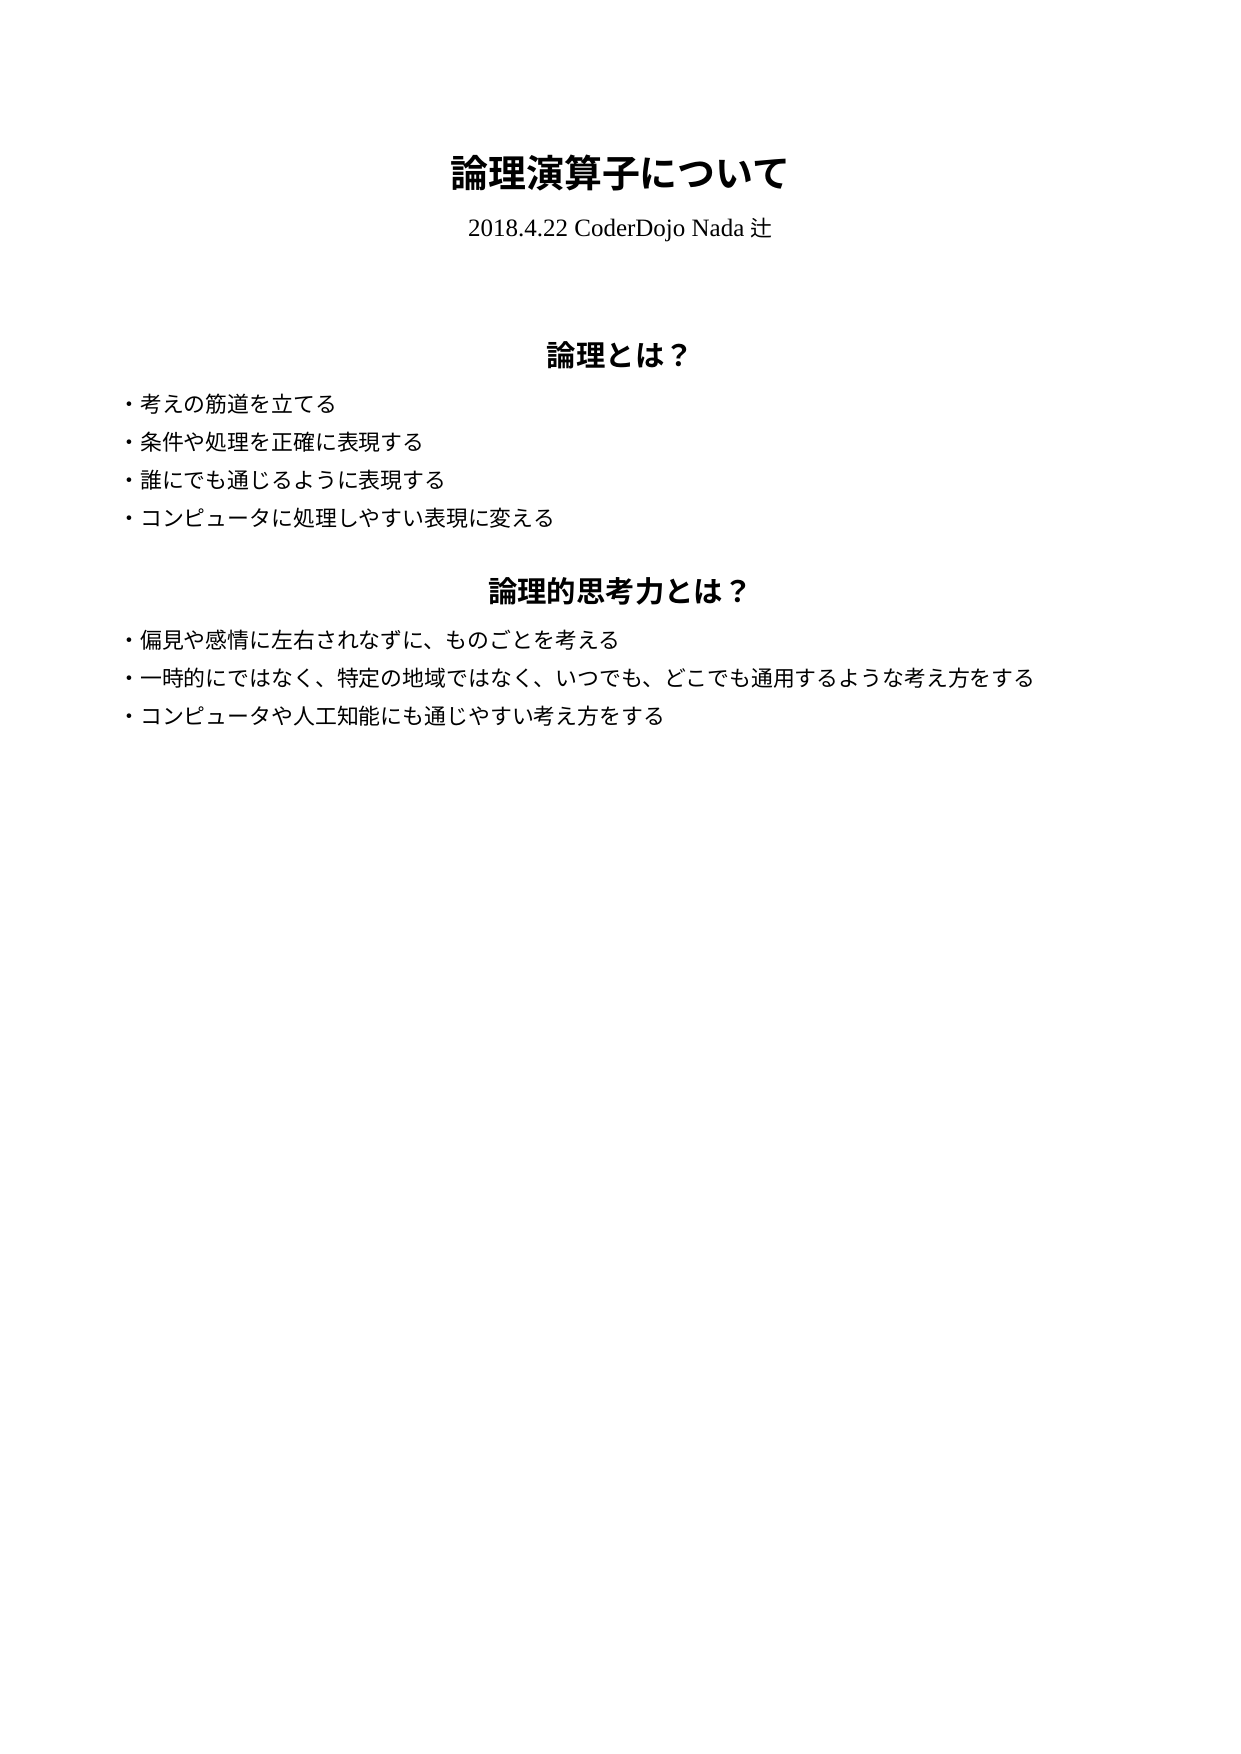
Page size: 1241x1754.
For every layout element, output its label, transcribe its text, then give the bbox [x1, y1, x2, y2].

subtitle 論理的思考力とは？ [118, 568, 1122, 611]
text ・偏見や感情に左右されなずに、ものごとを考える ・一時的にではなく、特定の地域ではなく、いつでも、どこでも通用するような考え方をする ・コンピュータや人工知能にも通じやすい考え方をする [118, 623, 1122, 731]
subtitle 論理演算子について [118, 143, 1122, 198]
text ・考えの筋道を立てる ・条件や処理を正確に表現する ・誰にでも通じるように表現する ・コンピュータに処理しやすい表現に変える [118, 387, 1122, 533]
text 2018.4.22 CoderDojo Nada 辻 [118, 211, 1122, 242]
subtitle 論理とは？ [118, 332, 1122, 375]
